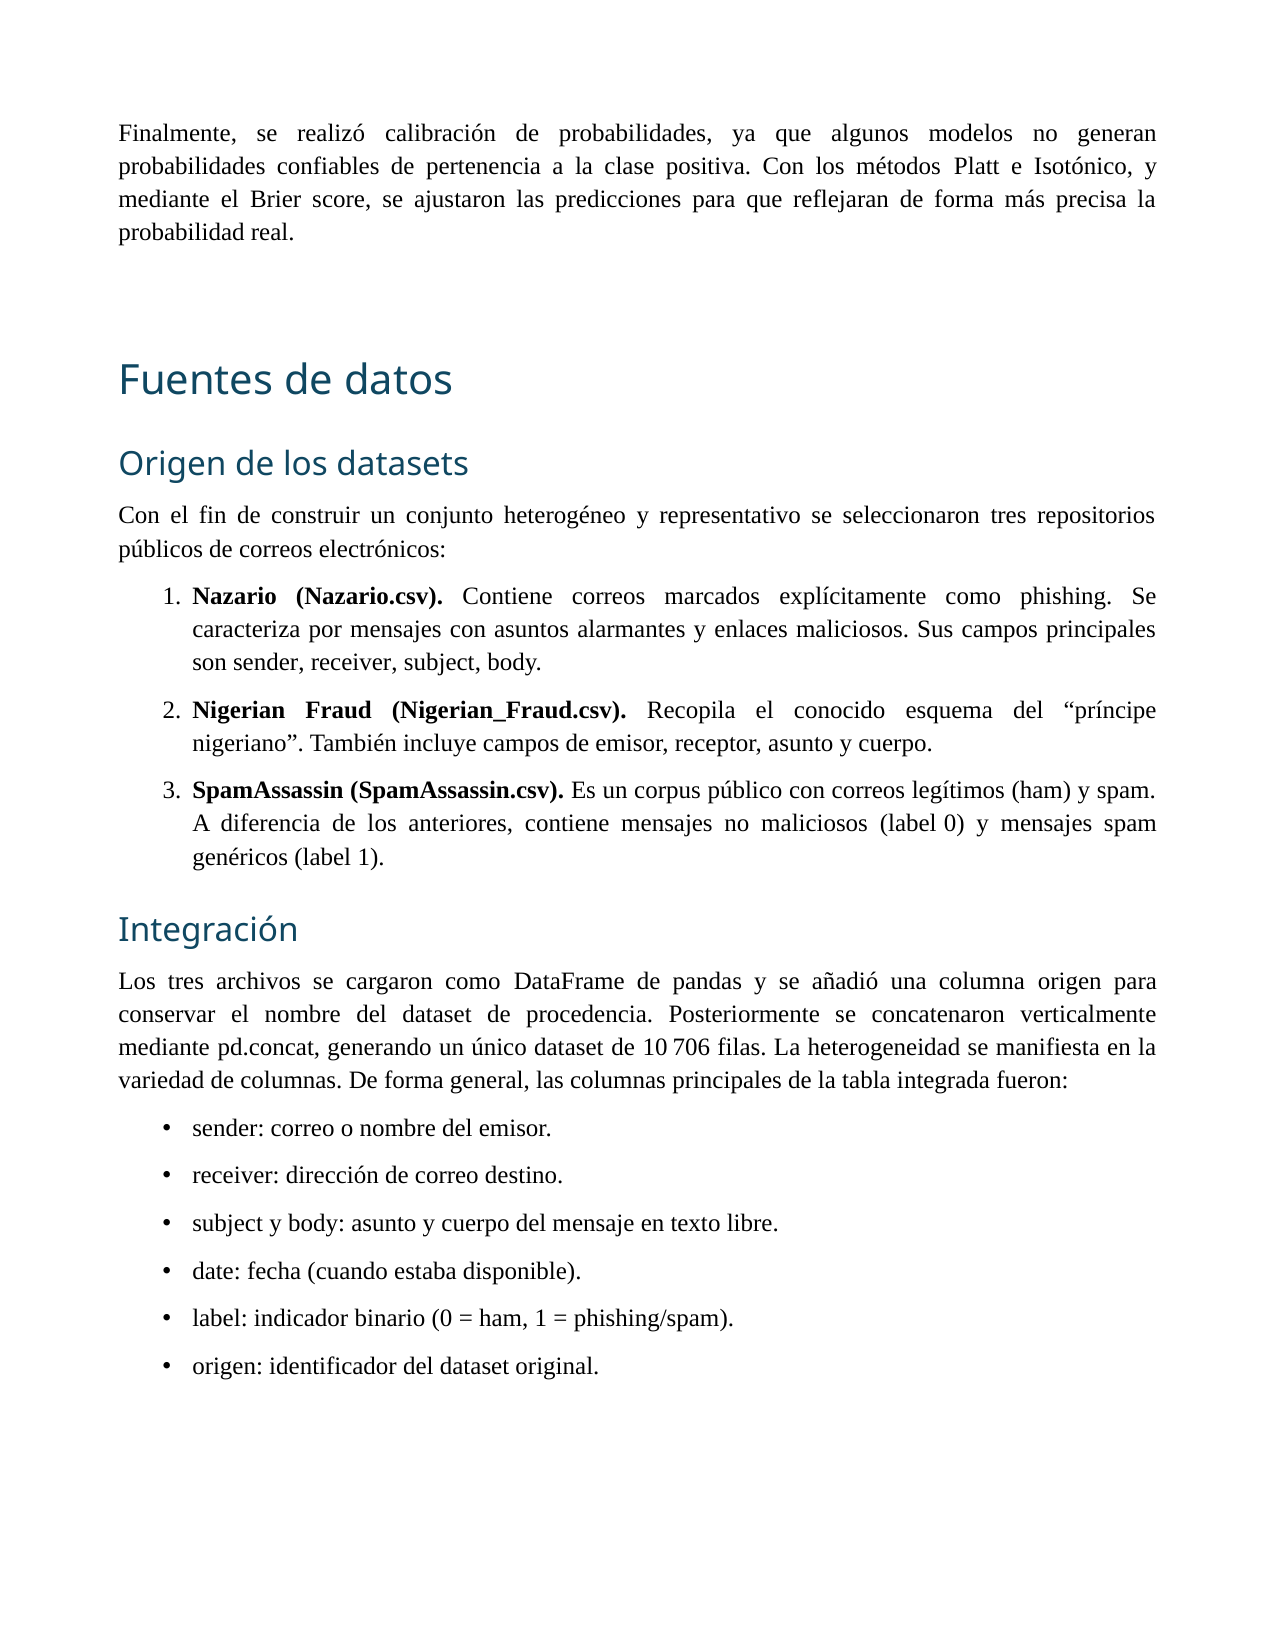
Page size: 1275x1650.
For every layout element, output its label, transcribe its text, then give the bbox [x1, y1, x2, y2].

subtitle Fuentes de datos [118, 350, 1157, 407]
subtitle Integración [118, 906, 1157, 951]
list date: fecha (cuando estaba disponible). [162, 1256, 1157, 1284]
text Con el fin de construir un conjunto heterogéneo y representativo se seleccionaron tres repositorios públicos de correos electrónicos: [118, 501, 1157, 562]
text Finalmente, se realizó calibración de probabilidades, ya que algunos modelos no generan probabilidades confiables de pertenencia a la clase positiva. Con los métodos Platt e Isotónico, y mediante el Brier score, se ajustaron las predicciones para que reflejaran de forma más precisa la probabilidad real. [118, 118, 1157, 246]
list subject y body: asunto y cuerpo del mensaje en texto libre. [162, 1208, 1157, 1237]
list sender: correo o nombre del emisor. [162, 1113, 1157, 1142]
list receiver: dirección de correo destino. [162, 1161, 1157, 1189]
list SpamAssassin (SpamAssassin.csv). Es un corpus público con correos legítimos (ham) y spam. A diferencia de los anteriores, contiene mensajes no maliciosos (label 0) y mensajes spam genéricos (label 1). [162, 776, 1157, 870]
text Los tres archivos se cargaron como DataFrame de pandas y se añadió una columna origen para conservar el nombre del dataset de procedencia. Posteriormente se concatenaron verticalmente mediante pd.concat, generando un único dataset de 10 706 filas. La heterogeneidad se manifiesta en la variedad de columnas. De forma general, las columnas principales de la tabla integrada fueron: [118, 966, 1157, 1094]
list origen: identificador del dataset original. [162, 1351, 1157, 1380]
list Nazario (Nazario.csv). Contiene correos marcados explícitamente como phishing. Se caracteriza por mensajes con asuntos alarmantes y enlaces maliciosos. Sus campos principales son sender, receiver, subject, body. [162, 581, 1157, 676]
list Nigerian Fraud (Nigerian_Fraud.csv). Recopila el conocido esquema del “príncipe nigeriano”. También incluye campos de emisor, receptor, asunto y cuerpo. [162, 695, 1157, 757]
subtitle Origen de los datasets [118, 440, 1157, 486]
list label: indicador binario (0 = ham, 1 = phishing/spam). [162, 1303, 1157, 1332]
